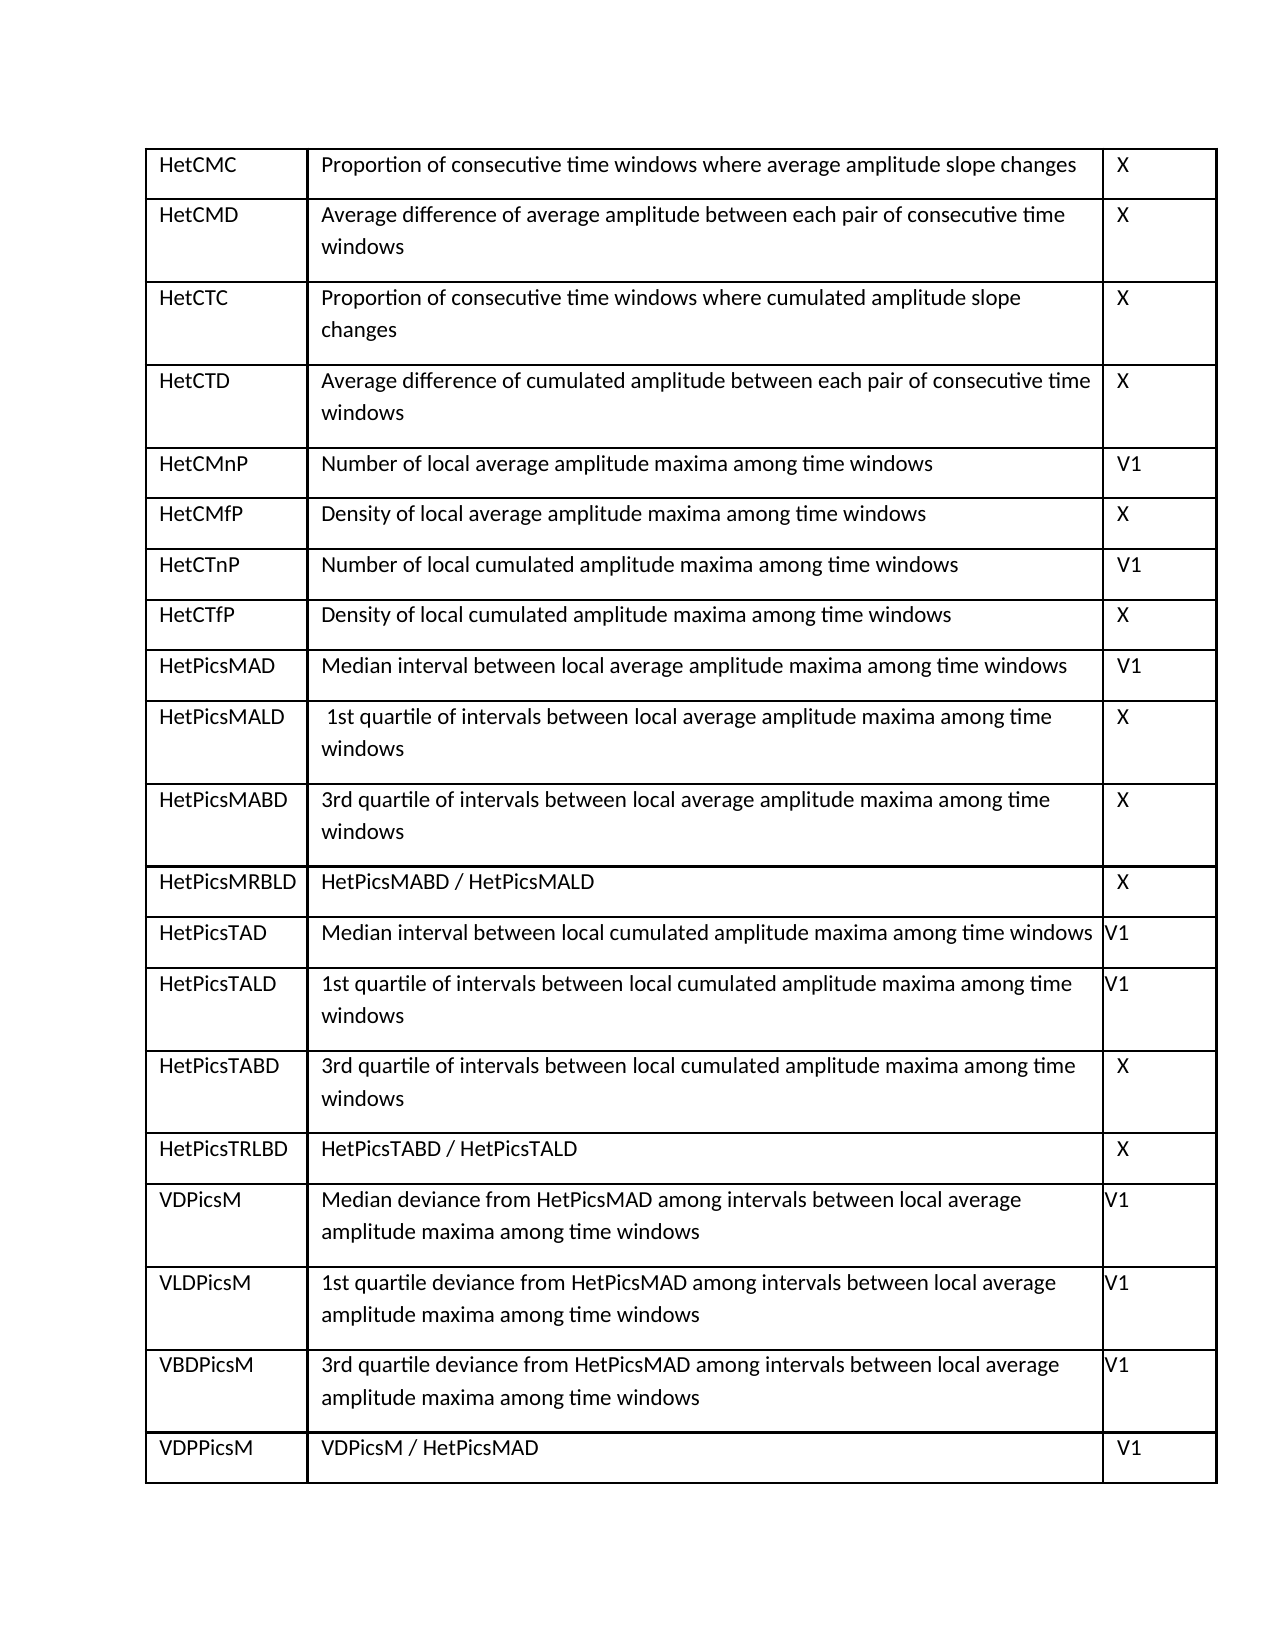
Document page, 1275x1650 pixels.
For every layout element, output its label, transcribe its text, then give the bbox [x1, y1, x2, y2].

table_cell HetPicsMALD [147, 702, 306, 783]
table_cell HetPicsMRBLD [147, 868, 306, 916]
table_cell Proportion of consecutive time windows where cumulated amplitude slope changes [309, 283, 1102, 364]
table_cell HetCMnP [147, 449, 306, 497]
table_cell HetPicsTABD [147, 1052, 306, 1132]
table_cell X [1104, 785, 1215, 865]
table_cell Number of local average amplitude maxima among time windows [309, 449, 1102, 497]
table_cell Average difference of average amplitude between each pair of consecutive time windows [309, 200, 1102, 281]
table_cell V1 [1104, 1434, 1215, 1482]
table_cell Number of local cumulated amplitude maxima among time windows [309, 550, 1102, 598]
table_cell Median interval between local cumulated amplitude maxima among time windows [309, 918, 1102, 967]
table_cell HetCTD [147, 366, 306, 447]
table_cell X [1104, 366, 1215, 447]
table_cell HetPicsTALD [147, 969, 306, 1049]
table_cell V1 [1104, 1351, 1215, 1431]
table_cell HetCMC [147, 150, 306, 198]
table_cell V1 [1104, 918, 1215, 967]
table_cell V1 [1104, 1185, 1215, 1266]
table_cell X [1104, 1052, 1215, 1132]
table_cell X [1104, 1134, 1215, 1183]
table_cell Average difference of cumulated amplitude between each pair of consecutive time windows [309, 366, 1102, 447]
table_cell HetCTfP [147, 601, 306, 649]
table_cell Density of local cumulated amplitude maxima among time windows [309, 601, 1102, 649]
table_cell V1 [1104, 550, 1215, 598]
table_cell 3rd quartile of intervals between local cumulated amplitude maxima among time windows [309, 1052, 1102, 1132]
table_cell VDPicsM / HetPicsMAD [309, 1434, 1102, 1482]
table_cell Density of local average amplitude maxima among time windows [309, 499, 1102, 548]
table_cell 1st quartile of intervals between local average amplitude maxima among time windows [309, 702, 1102, 783]
table_cell V1 [1104, 449, 1215, 497]
table_cell VDPicsM [147, 1185, 306, 1266]
table_cell HetCTC [147, 283, 306, 364]
table_cell X [1104, 283, 1215, 364]
table_cell V1 [1104, 969, 1215, 1049]
table_cell HetPicsTAD [147, 918, 306, 967]
table_cell X [1104, 200, 1215, 281]
table_cell X [1104, 868, 1215, 916]
table_cell Proportion of consecutive time windows where average amplitude slope changes [309, 150, 1102, 198]
table_cell VBDPicsM [147, 1351, 306, 1431]
table_cell 1st quartile deviance from HetPicsMAD among intervals between local average amplitude maxima among time windows [309, 1268, 1102, 1348]
table_cell V1 [1104, 1268, 1215, 1348]
table_cell HetPicsMABD [147, 785, 306, 865]
table_cell HetPicsTRLBD [147, 1134, 306, 1183]
table_cell HetCMD [147, 200, 306, 281]
table_cell HetCTnP [147, 550, 306, 598]
table_cell VLDPicsM [147, 1268, 306, 1348]
table_cell Median interval between local average amplitude maxima among time windows [309, 651, 1102, 700]
table_cell X [1104, 702, 1215, 783]
table_cell HetPicsMAD [147, 651, 306, 700]
table_cell Median deviance from HetPicsMAD among intervals between local average amplitude maxima among time windows [309, 1185, 1102, 1266]
table_cell HetCMfP [147, 499, 306, 548]
table_cell X [1104, 499, 1215, 548]
table_cell HetPicsMABD / HetPicsMALD [309, 868, 1102, 916]
table_cell VDPPicsM [147, 1434, 306, 1482]
table_cell 1st quartile of intervals between local cumulated amplitude maxima among time windows [309, 969, 1102, 1049]
table_cell X [1104, 601, 1215, 649]
table_cell 3rd quartile deviance from HetPicsMAD among intervals between local average amplitude maxima among time windows [309, 1351, 1102, 1431]
table_cell X [1104, 150, 1215, 198]
table_cell V1 [1104, 651, 1215, 700]
table_cell 3rd quartile of intervals between local average amplitude maxima among time windows [309, 785, 1102, 865]
table_cell HetPicsTABD / HetPicsTALD [309, 1134, 1102, 1183]
